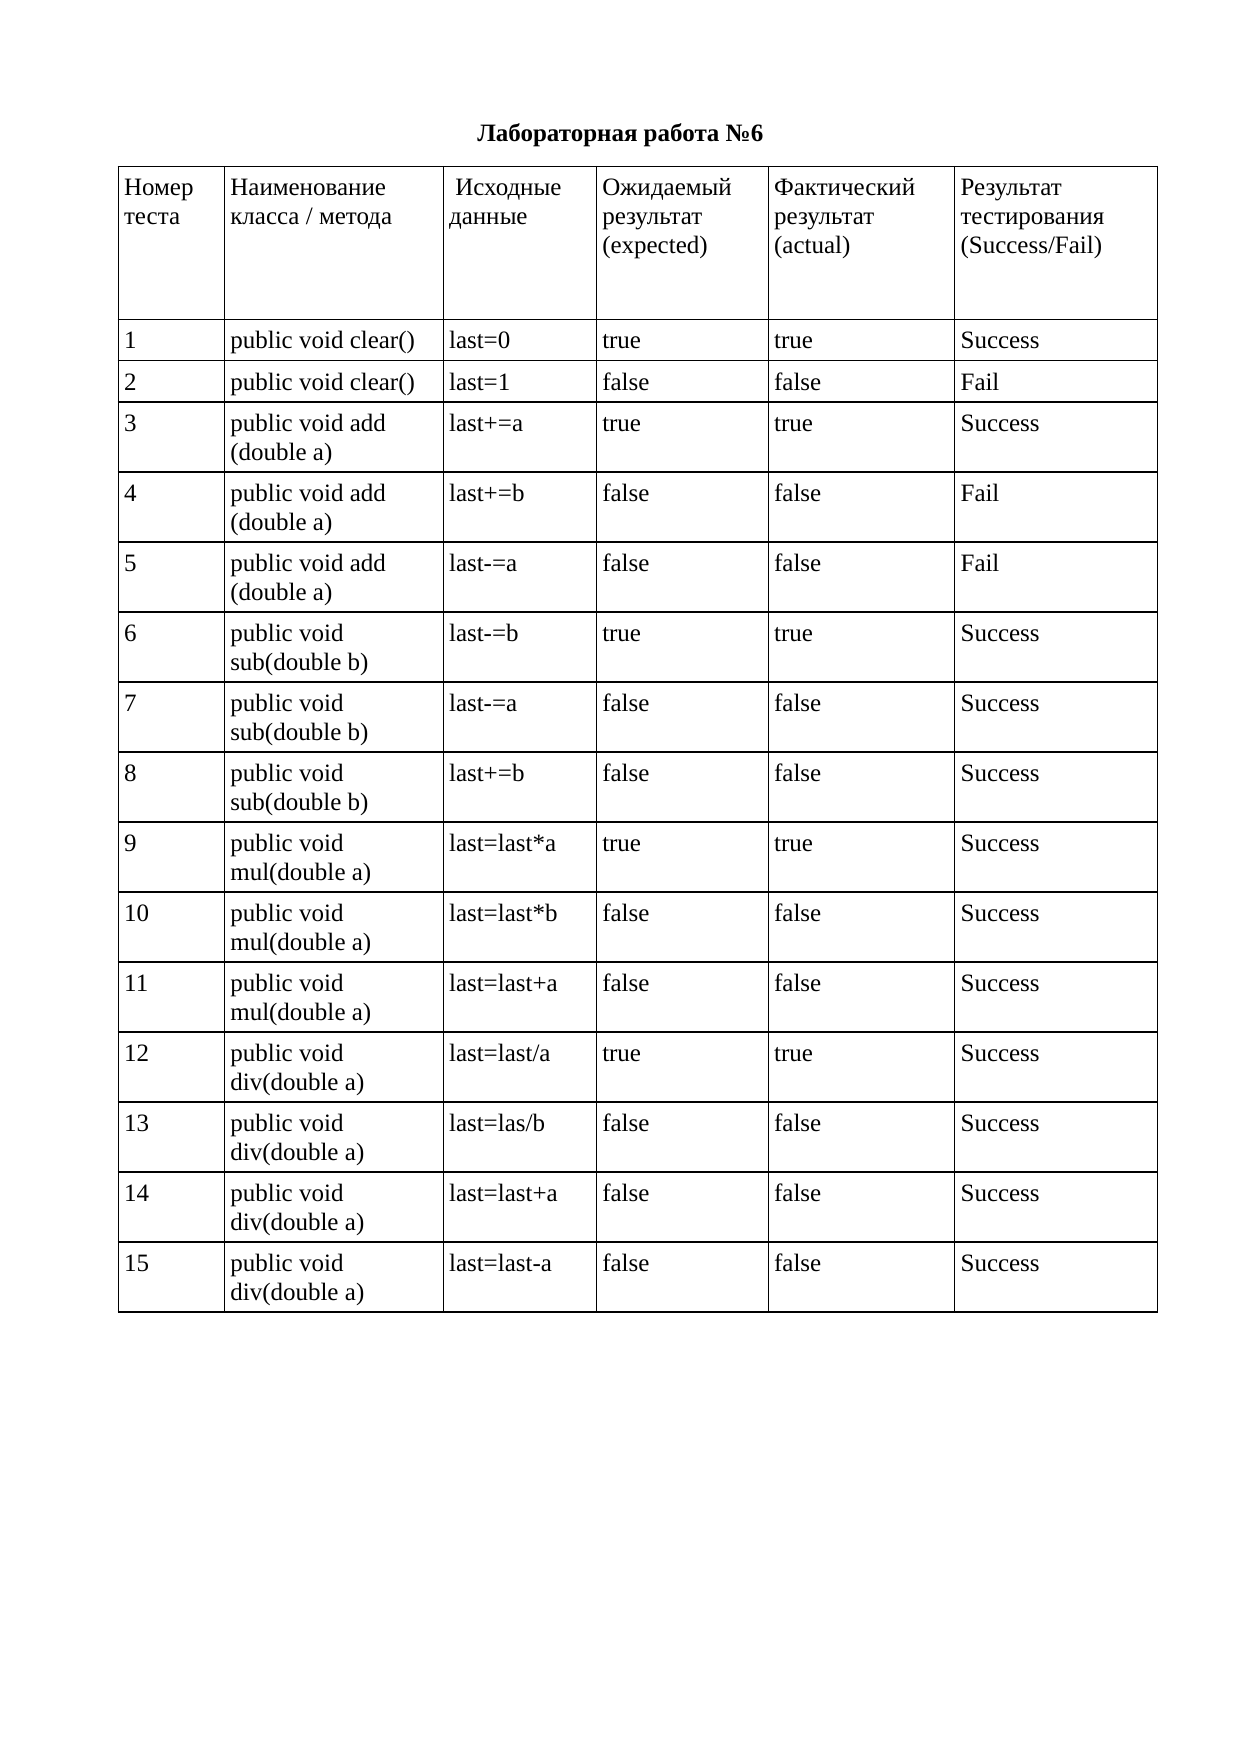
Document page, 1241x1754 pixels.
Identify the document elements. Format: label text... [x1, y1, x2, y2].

table_cell last-=a [444, 683, 596, 751]
table_cell 3 [119, 403, 224, 471]
table_cell 12 [119, 1033, 224, 1101]
table_cell public void mul(double a) [225, 893, 443, 961]
table_cell last=last*a [444, 823, 596, 891]
table_cell Success [955, 1173, 1157, 1241]
table_cell 1 [119, 320, 224, 360]
table_cell Success [955, 893, 1157, 961]
table_cell 2 [119, 361, 224, 401]
table_cell false [769, 893, 954, 961]
table_cell false [769, 361, 954, 401]
table_cell public void sub(double b) [225, 683, 443, 751]
table_cell Success [955, 753, 1157, 821]
table_cell false [769, 1103, 954, 1171]
table_cell Success [955, 403, 1157, 471]
table_cell public void clear() [225, 320, 443, 360]
table_header Исходные данные [444, 167, 596, 319]
table_cell public void mul(double a) [225, 823, 443, 891]
table_header Ожидаемый результат (expected) [597, 167, 768, 319]
table_cell Success [955, 1103, 1157, 1171]
table_cell public void add (double a) [225, 543, 443, 611]
table_cell true [597, 1033, 768, 1101]
table_cell last=last/a [444, 1033, 596, 1101]
table_cell 14 [119, 1173, 224, 1241]
text Лабораторная работа №6 [118, 118, 1122, 147]
table_cell last-=a [444, 543, 596, 611]
table_header Фактический результат (actual) [769, 167, 954, 319]
table_cell last=last+a [444, 963, 596, 1031]
table_cell public void div(double a) [225, 1103, 443, 1171]
table_cell false [597, 963, 768, 1031]
table_cell false [769, 963, 954, 1031]
table_cell 5 [119, 543, 224, 611]
table_cell true [769, 613, 954, 681]
table_cell Success [955, 683, 1157, 751]
table_cell true [597, 320, 768, 360]
table_header Номер теста [119, 167, 224, 319]
table_cell true [769, 320, 954, 360]
table_cell 11 [119, 963, 224, 1031]
table_cell false [769, 753, 954, 821]
table_cell public void add (double a) [225, 403, 443, 471]
table_cell last=last-a [444, 1243, 596, 1311]
table_cell 9 [119, 823, 224, 891]
table_cell false [597, 543, 768, 611]
table_cell last+=a [444, 403, 596, 471]
table_cell true [769, 403, 954, 471]
table_cell true [769, 1033, 954, 1101]
table_cell public void add (double a) [225, 473, 443, 541]
table_cell true [769, 823, 954, 891]
table_cell Success [955, 1243, 1157, 1311]
table_cell 6 [119, 613, 224, 681]
table_cell 4 [119, 473, 224, 541]
table_cell last=1 [444, 361, 596, 401]
table_cell true [597, 613, 768, 681]
table_cell 8 [119, 753, 224, 821]
table_cell false [769, 1173, 954, 1241]
table_cell last+=b [444, 753, 596, 821]
table_cell public void sub(double b) [225, 753, 443, 821]
table_cell Success [955, 823, 1157, 891]
table_cell false [597, 753, 768, 821]
table_cell false [597, 893, 768, 961]
table_cell false [769, 1243, 954, 1311]
table_cell last-=b [444, 613, 596, 681]
table_cell last=last+a [444, 1173, 596, 1241]
table_cell false [597, 1243, 768, 1311]
table_cell 10 [119, 893, 224, 961]
table_cell Fail [955, 473, 1157, 541]
table_cell Success [955, 1033, 1157, 1101]
table_cell Fail [955, 543, 1157, 611]
table_cell public void mul(double a) [225, 963, 443, 1031]
table_cell Success [955, 320, 1157, 360]
table_cell false [597, 1103, 768, 1171]
table_cell public void div(double a) [225, 1033, 443, 1101]
table_cell last=last*b [444, 893, 596, 961]
table_cell false [597, 1173, 768, 1241]
table_cell Fail [955, 361, 1157, 401]
table_cell false [597, 473, 768, 541]
table_cell last=las/b [444, 1103, 596, 1171]
table_cell true [597, 403, 768, 471]
table_cell false [769, 543, 954, 611]
table_cell 7 [119, 683, 224, 751]
table_cell Success [955, 613, 1157, 681]
table_cell public void sub(double b) [225, 613, 443, 681]
table_cell true [597, 823, 768, 891]
table_cell false [769, 683, 954, 751]
table_header Результат тестирования (Success/Fail) [955, 167, 1157, 319]
table_cell 13 [119, 1103, 224, 1171]
table_cell last=0 [444, 320, 596, 360]
table_cell last+=b [444, 473, 596, 541]
table_cell public void clear() [225, 361, 443, 401]
table_cell Success [955, 963, 1157, 1031]
table_cell false [769, 473, 954, 541]
table_cell 15 [119, 1243, 224, 1311]
table_cell false [597, 361, 768, 401]
table_cell public void div(double a) [225, 1173, 443, 1241]
table_cell false [597, 683, 768, 751]
table_cell public void div(double a) [225, 1243, 443, 1311]
table_header Наименование класса / метода [225, 167, 443, 319]
